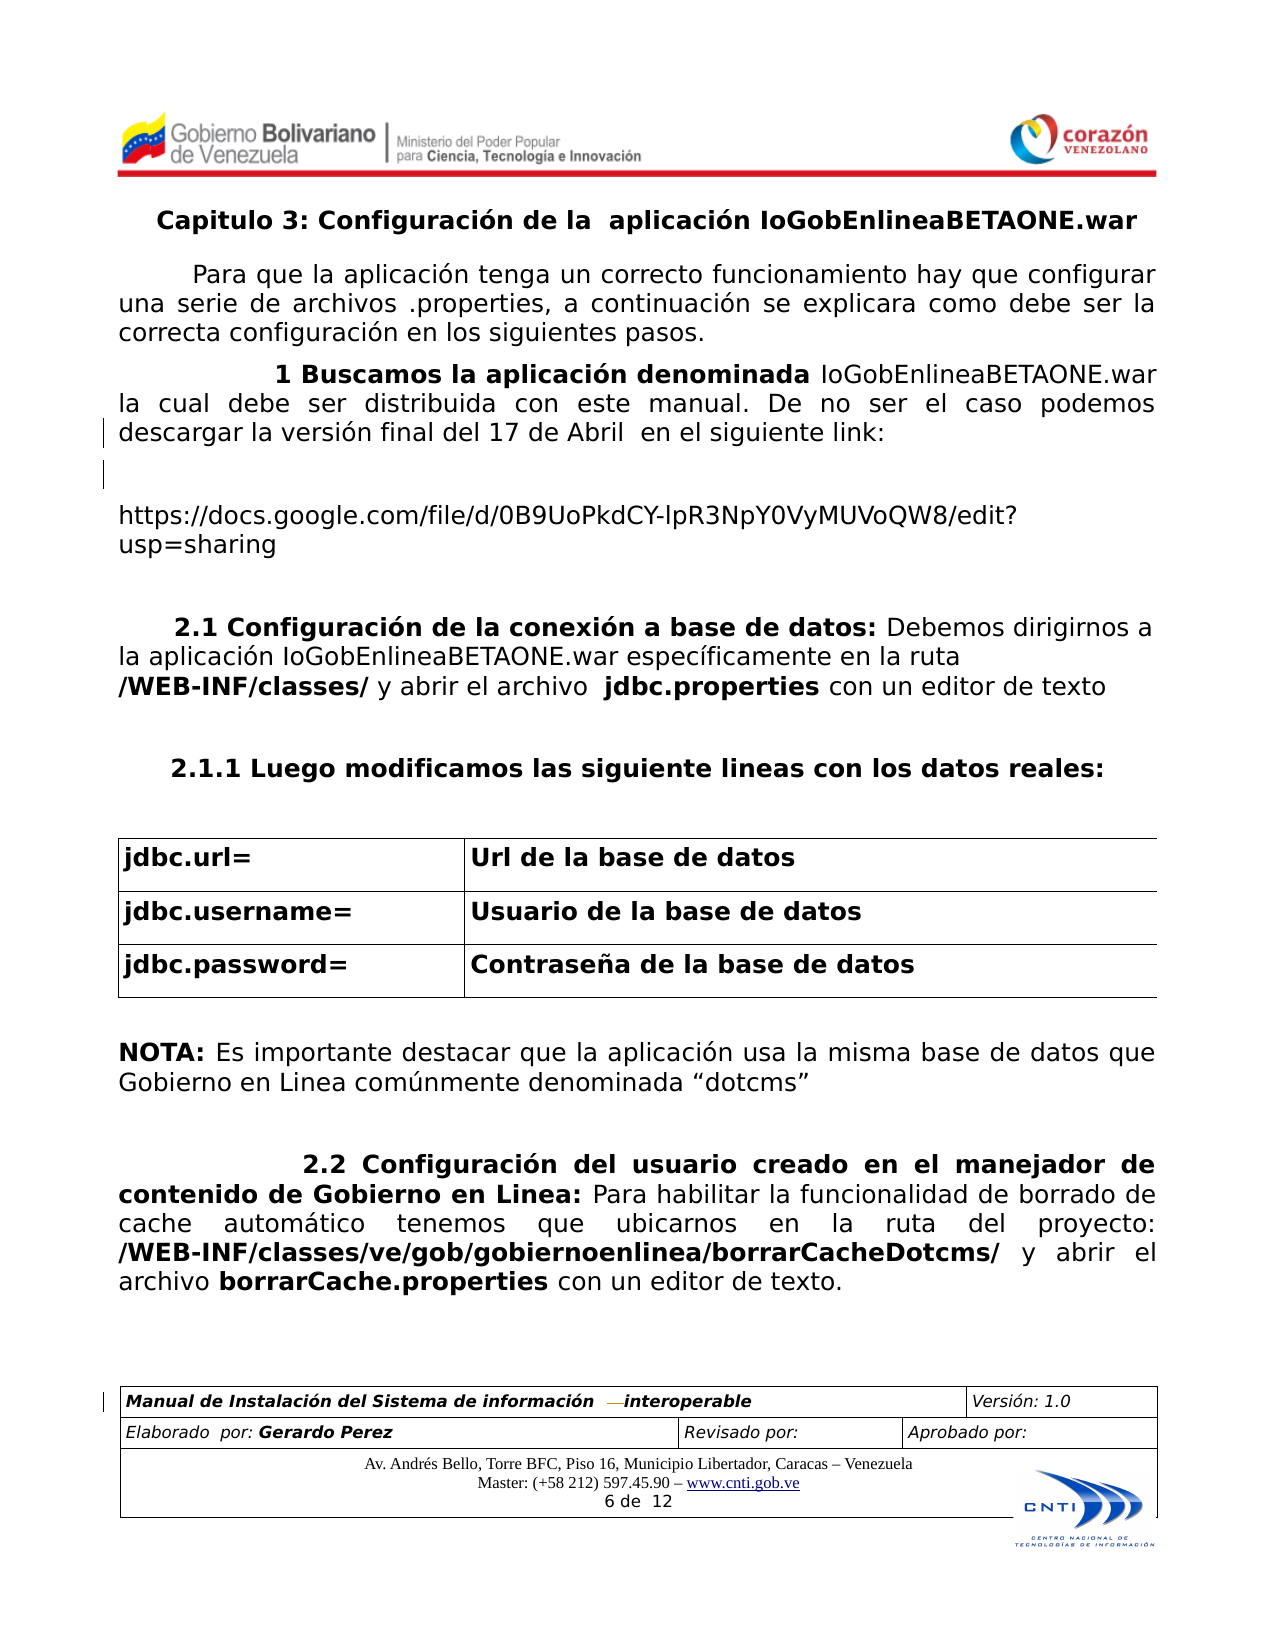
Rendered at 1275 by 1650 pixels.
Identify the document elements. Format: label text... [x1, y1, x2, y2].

table_header jdbc.url= [119, 839, 464, 891]
text NOTA: Es importante destacar que la aplicación usa la misma base de datos que Gobierno en Linea comúnmente denominada “dotcms” [118, 1039, 1157, 1097]
subtitle Capitulo 3: Configuración de la aplicación IoGobEnlineaBETAONE.war [118, 206, 1157, 235]
picture [117, 107, 1157, 177]
text 1 Buscamos la aplicación denominada IoGobEnlineaBETAONE.war la cual debe ser distribuida con este manual. De no ser el caso podemos descargar la versión final del 17 de Abril en el siguiente link: [118, 360, 1157, 448]
text https://docs.google.com/file/d/0B9UoPkdCY-lpR3NpY0VyMUVoQW8/edit?usp=sharing [118, 501, 1157, 560]
picture [1013, 1468, 1156, 1548]
table_cell Contraseña de la base de datos [465, 945, 1157, 997]
table_cell Usuario de la base de datos [465, 892, 1157, 944]
text Para que la aplicación tenga un correcto funcionamiento hay que configurar una serie de archivos .properties, a continuación se explicara como debe ser la correcta configuración en los siguientes pasos. [118, 260, 1157, 348]
table_cell jdbc.password= [119, 945, 464, 997]
table_cell jdbc.username= [119, 892, 464, 944]
table_header Url de la base de datos [465, 839, 1157, 891]
text 2.2 Configuración del usuario creado en el manejador de contenido de Gobierno en Linea: Para habilitar la funcionalidad de borrado de cache automático tenemos que ubicarnos en la ruta del proyecto: /WEB-INF/classes/ve/gob/gobiernoenlinea/borrarCacheDotcms/ y abrir el archivo borrarCache.properties con un editor de texto. [118, 1151, 1157, 1297]
text 2.1 Configuración de la conexión a base de datos: Debemos dirigirnos a la aplicación IoGobEnlineaBETAONE.war específicamente en la ruta /WEB-INF/classes/ y abrir el archivo jdbc.properties con un editor de texto [118, 613, 1157, 701]
text 2.1.1 Luego modificamos las siguiente lineas con los datos reales: [118, 755, 1157, 784]
